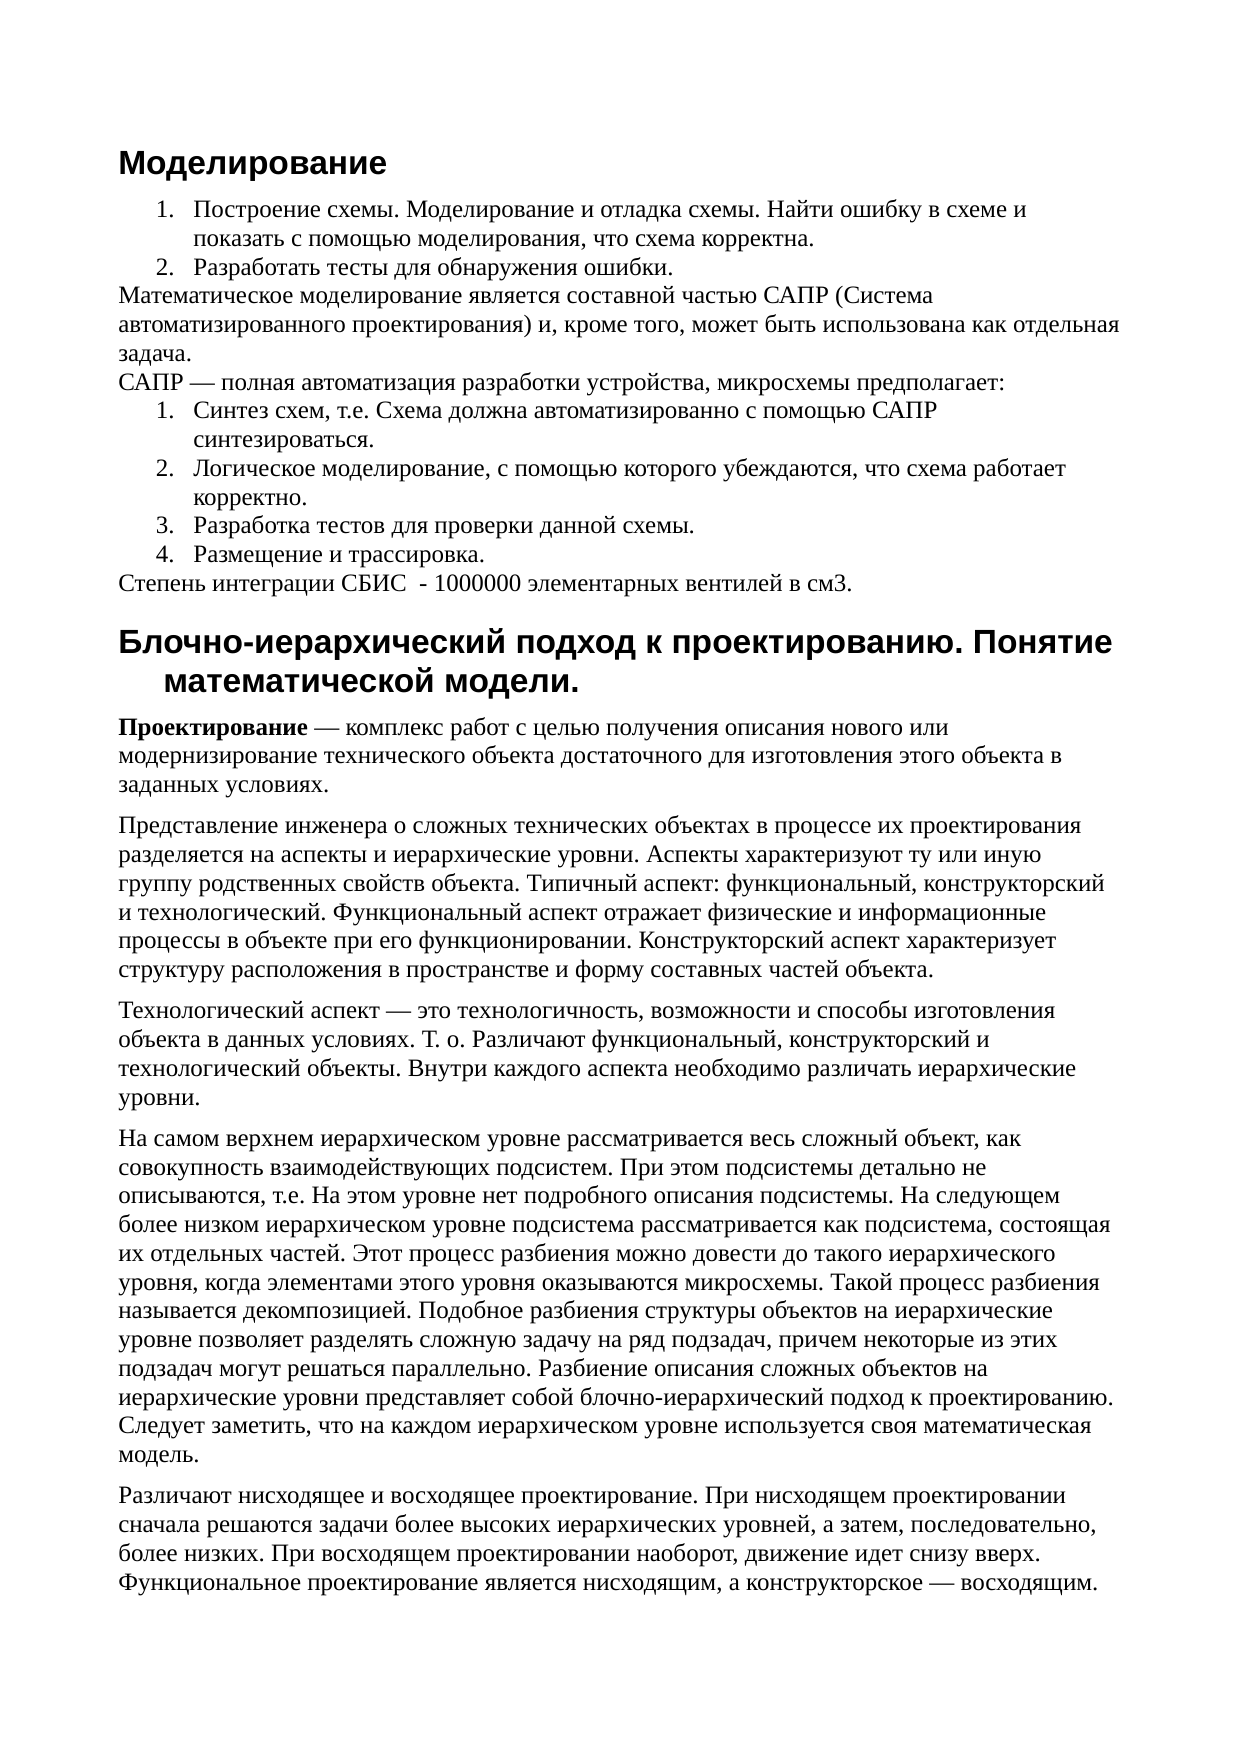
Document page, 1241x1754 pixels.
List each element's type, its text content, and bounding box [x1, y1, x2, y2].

list Синтез схем, т.е. Схема должна автоматизированно с помощью САПР синтезироваться. [156, 396, 1122, 453]
subtitle Блочно-иерархический подход к проектированию. Понятие математической модели. [118, 622, 1122, 699]
list Разработка тестов для проверки данной схемы. [156, 511, 1122, 539]
text Степень интеграции СБИС - 1000000 элементарных вентилей в см3. [118, 568, 1122, 597]
text Различают нисходящее и восходящее проектирование. При нисходящем проектировании сначала решаются задачи более высоких иерархических уровней, а затем, последовательно, более низких. При восходящем проектировании наоборот, движение идет снизу вверх. Функциональное проектирование является нисходящим, а конструкторское — восходящим. [118, 1480, 1122, 1595]
list Логическое моделирование, с помощью которого убеждаются, что схема работает корректно. [156, 453, 1122, 511]
list Размещение и трассировка. [156, 539, 1122, 568]
list Разработать тесты для обнаружения ошибки. [156, 252, 1122, 281]
text Представление инженера о сложных технических объектах в процессе их проектирования разделяется на аспекты и иерархические уровни. Аспекты характеризуют ту или иную группу родственных свойств объекта. Типичный аспект: функциональный, конструкторский и технологический. Функциональный аспект отражает физические и информационные процессы в объекте при его функционировании. Конструкторский аспект характеризует структуру расположения в пространстве и форму составных частей объекта. [118, 810, 1122, 983]
text САПР — полная автоматизация разработки устройства, микросхемы предполагает: [118, 367, 1122, 396]
text Математическое моделирование является составной частью САПР (Система автоматизированного проектирования) и, кроме того, может быть использована как отдельная задача. [118, 281, 1122, 367]
list Построение схемы. Моделирование и отладка схемы. Найти ошибку в схеме и показать с помощью моделирования, что схема корректна. [156, 194, 1122, 252]
text Проектирование — комплекс работ с целью получения описания нового или модернизирование технического объекта достаточного для изготовления этого объекта в заданных условиях. [118, 712, 1122, 798]
text На самом верхнем иерархическом уровне рассматривается весь сложный объект, как совокупность взаимодействующих подсистем. При этом подсистемы детально не описываются, т.е. На этом уровне нет подробного описания подсистемы. На следующем более низком иерархическом уровне подсистема рассматривается как подсистема, состоящая их отдельных частей. Этот процесс разбиения можно довести до такого иерархического уровня, когда элементами этого уровня оказываются микросхемы. Такой процесс разбиения называется декомпозицией. Подобное разбиения структуры объектов на иерархические уровне позволяет разделять сложную задачу на ряд подзадач, причем некоторые из этих подзадач могут решаться параллельно. Разбиение описания сложных объектов на иерархические уровни представляет собой блочно-иерархический подход к проектированию. Следует заметить, что на каждом иерархическом уровне используется своя математическая модель. [118, 1123, 1122, 1468]
subtitle Моделирование [118, 143, 1122, 182]
text Технологический аспект — это технологичность, возможности и способы изготовления объекта в данных условиях. Т. о. Различают функциональный, конструкторский и технологический объекты. Внутри каждого аспекта необходимо различать иерархические уровни. [118, 995, 1122, 1110]
